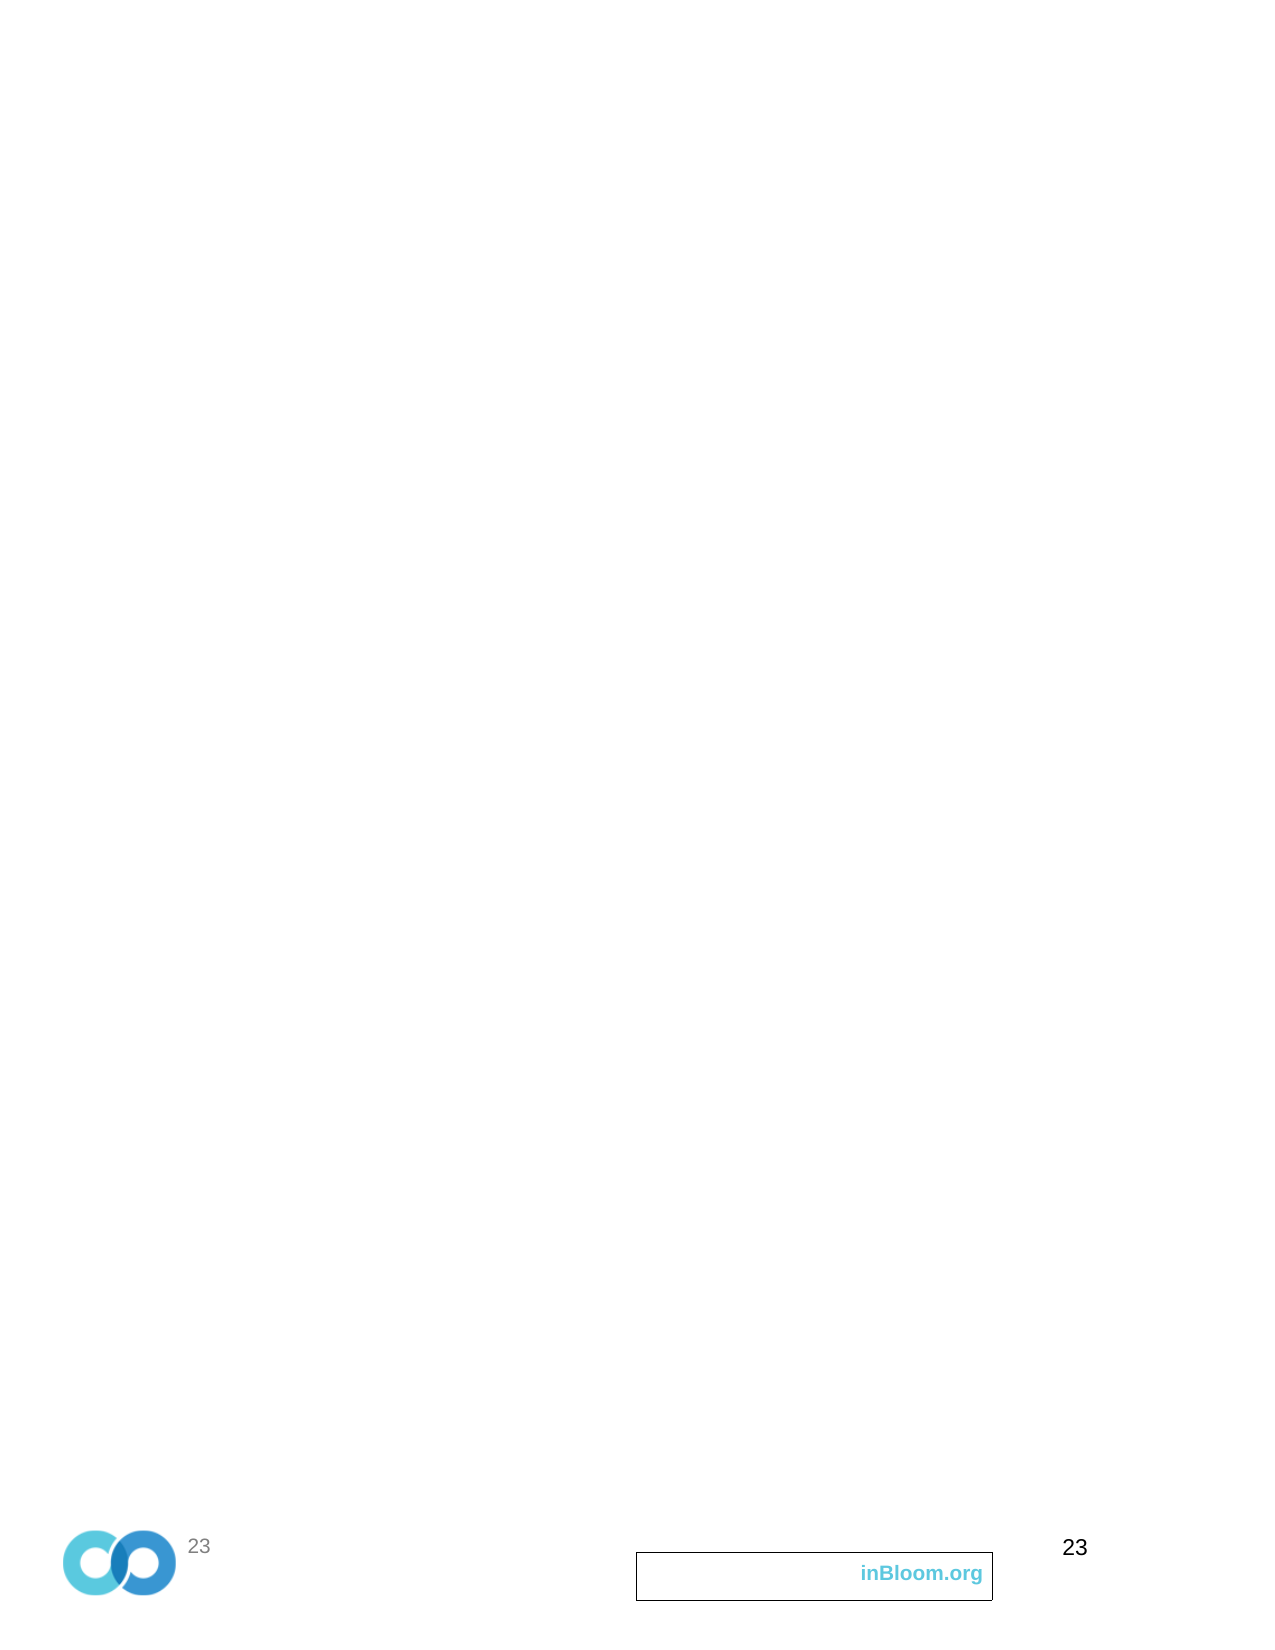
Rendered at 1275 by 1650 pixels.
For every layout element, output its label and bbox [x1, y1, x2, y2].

picture [53, 1518, 926, 1635]
